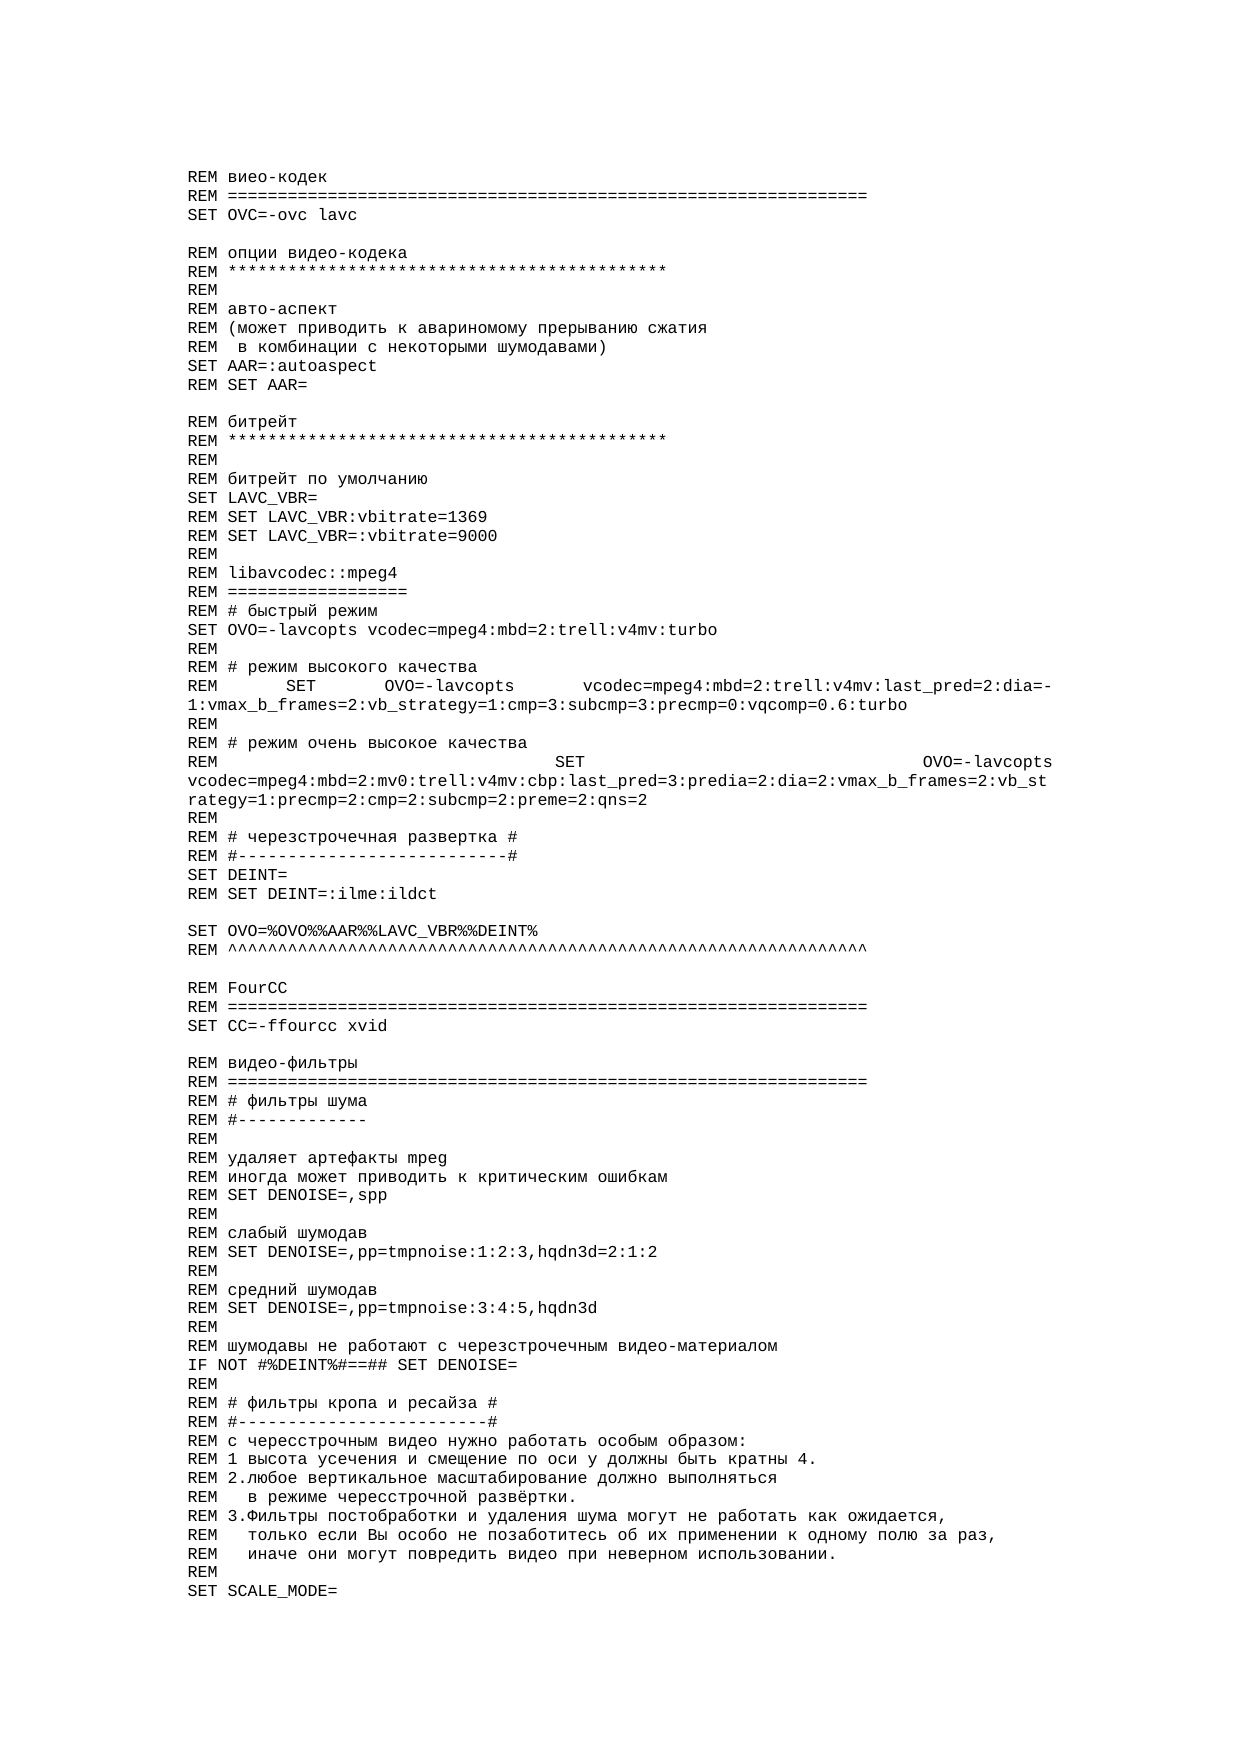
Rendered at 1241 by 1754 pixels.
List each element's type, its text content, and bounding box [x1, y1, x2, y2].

text REM SET OVO=-lavcopts vcodec=mpeg4:mbd=2:mv0:trell:v4mv:cbp:last_pred=3:predia=2:dia=2:vmax_b_frames=2:vb_strategy=1:precmp=2:cmp=2:subcmp=2:preme=2:qns=2 [187, 753, 1053, 810]
text REM [187, 546, 1053, 565]
text REM [187, 1262, 1053, 1281]
text REM 1 высота усечения и смещение по оси y должны быть кратны 4. [187, 1451, 1053, 1470]
text SET OVO=%OVO%%AAR%%LAVC_VBR%%DEINT% [187, 923, 1053, 942]
text REM видео-фильтры [187, 1055, 1053, 1074]
text SET OVC=-ovc lavc [187, 207, 1053, 225]
text REM ******************************************** [187, 263, 1053, 282]
text REM # черезстрочечная развертка # [187, 829, 1053, 848]
text REM иначе они могут повредить видео при неверном использовании. [187, 1545, 1053, 1564]
text REM c чересстрочным видео нужно работать особым образом: [187, 1432, 1053, 1451]
text SET AAR=:autoaspect [187, 357, 1053, 376]
text REM SET DENOISE=,pp=tmpnoise:3:4:5,hqdn3d [187, 1300, 1053, 1319]
text REM ================================================================ [187, 1074, 1053, 1093]
text REM ^^^^^^^^^^^^^^^^^^^^^^^^^^^^^^^^^^^^^^^^^^^^^^^^^^^^^^^^^^^^^^^^ [187, 942, 1053, 961]
text REM [187, 716, 1053, 734]
text REM #-------------------------# [187, 1413, 1053, 1432]
text REM #---------------------------# [187, 848, 1053, 866]
text IF NOT #%DEINT%#==## SET DENOISE= [187, 1357, 1053, 1376]
text REM удаляет артефакты mpeg [187, 1149, 1053, 1168]
text SET CC=-ffourcc xvid [187, 1017, 1053, 1036]
text REM ================== [187, 584, 1053, 602]
text REM SET AAR= [187, 376, 1053, 395]
text REM # режим очень высокое качества [187, 734, 1053, 753]
text REM libavcodec::mpeg4 [187, 565, 1053, 584]
text REM [187, 640, 1053, 659]
text REM SET DENOISE=,pp=tmpnoise:1:2:3,hqdn3d=2:1:2 [187, 1243, 1053, 1262]
text REM авто-аспект [187, 301, 1053, 320]
text REM [187, 1206, 1053, 1225]
text REM [187, 1376, 1053, 1394]
text REM битрейт по умолчанию [187, 471, 1053, 489]
text REM 3.Фильтры постобработки и удаления шума могут не работать как ожидается, [187, 1507, 1053, 1526]
text REM [187, 452, 1053, 471]
text SET LAVC_VBR= [187, 489, 1053, 508]
text REM [187, 810, 1053, 829]
text REM ================================================================ [187, 998, 1053, 1017]
text REM [187, 1564, 1053, 1583]
text REM #------------- [187, 1112, 1053, 1130]
text REM шумодавы не работают с черезстрочечным видео-материалом [187, 1338, 1053, 1357]
text REM SET DENOISE=,spp [187, 1187, 1053, 1206]
text REM SET DEINT=:ilme:ildct [187, 885, 1053, 904]
text REM опции видео-кодека [187, 244, 1053, 263]
text REM только если Вы особо не позаботитесь об их применении к одному полю за раз, [187, 1526, 1053, 1545]
text REM средний шумодав [187, 1281, 1053, 1300]
text REM виео-кодек [187, 169, 1053, 188]
text REM SET OVO=-lavcopts vcodec=mpeg4:mbd=2:trell:v4mv:last_pred=2:dia=-1:vmax_b_frames=2:vb_strategy=1:cmp=3:subcmp=3:precmp=0:vqcomp=0.6:turbo [187, 678, 1053, 716]
text SET DEINT= [187, 866, 1053, 885]
text SET OVO=-lavcopts vcodec=mpeg4:mbd=2:trell:v4mv:turbo [187, 621, 1053, 640]
text REM # быстрый режим [187, 602, 1053, 621]
text REM # фильтры шума [187, 1093, 1053, 1112]
text REM [187, 282, 1053, 301]
text REM # режим высокого качества [187, 659, 1053, 678]
text SET SCALE_MODE= [187, 1583, 1053, 1602]
text REM иногда может приводить к критическим ошибкам [187, 1168, 1053, 1187]
text REM SET LAVC_VBR:vbitrate=1369 [187, 508, 1053, 527]
text REM слабый шумодав [187, 1225, 1053, 1243]
text REM # фильтры кропа и ресайза # [187, 1394, 1053, 1413]
text REM в режиме чересстрочной развёртки. [187, 1489, 1053, 1507]
text REM ******************************************** [187, 433, 1053, 452]
text REM [187, 1130, 1053, 1149]
text REM в комбинации с некоторыми шумодавами) [187, 338, 1053, 357]
text REM SET LAVC_VBR=:vbitrate=9000 [187, 527, 1053, 546]
text REM битрейт [187, 414, 1053, 433]
text REM ================================================================ [187, 188, 1053, 207]
text REM (может приводить к авариномому прерыванию сжатия [187, 320, 1053, 338]
text REM FourCC [187, 979, 1053, 998]
text REM 2.любое вертикальное масштабирование должно выполняться [187, 1470, 1053, 1489]
text REM [187, 1319, 1053, 1338]
